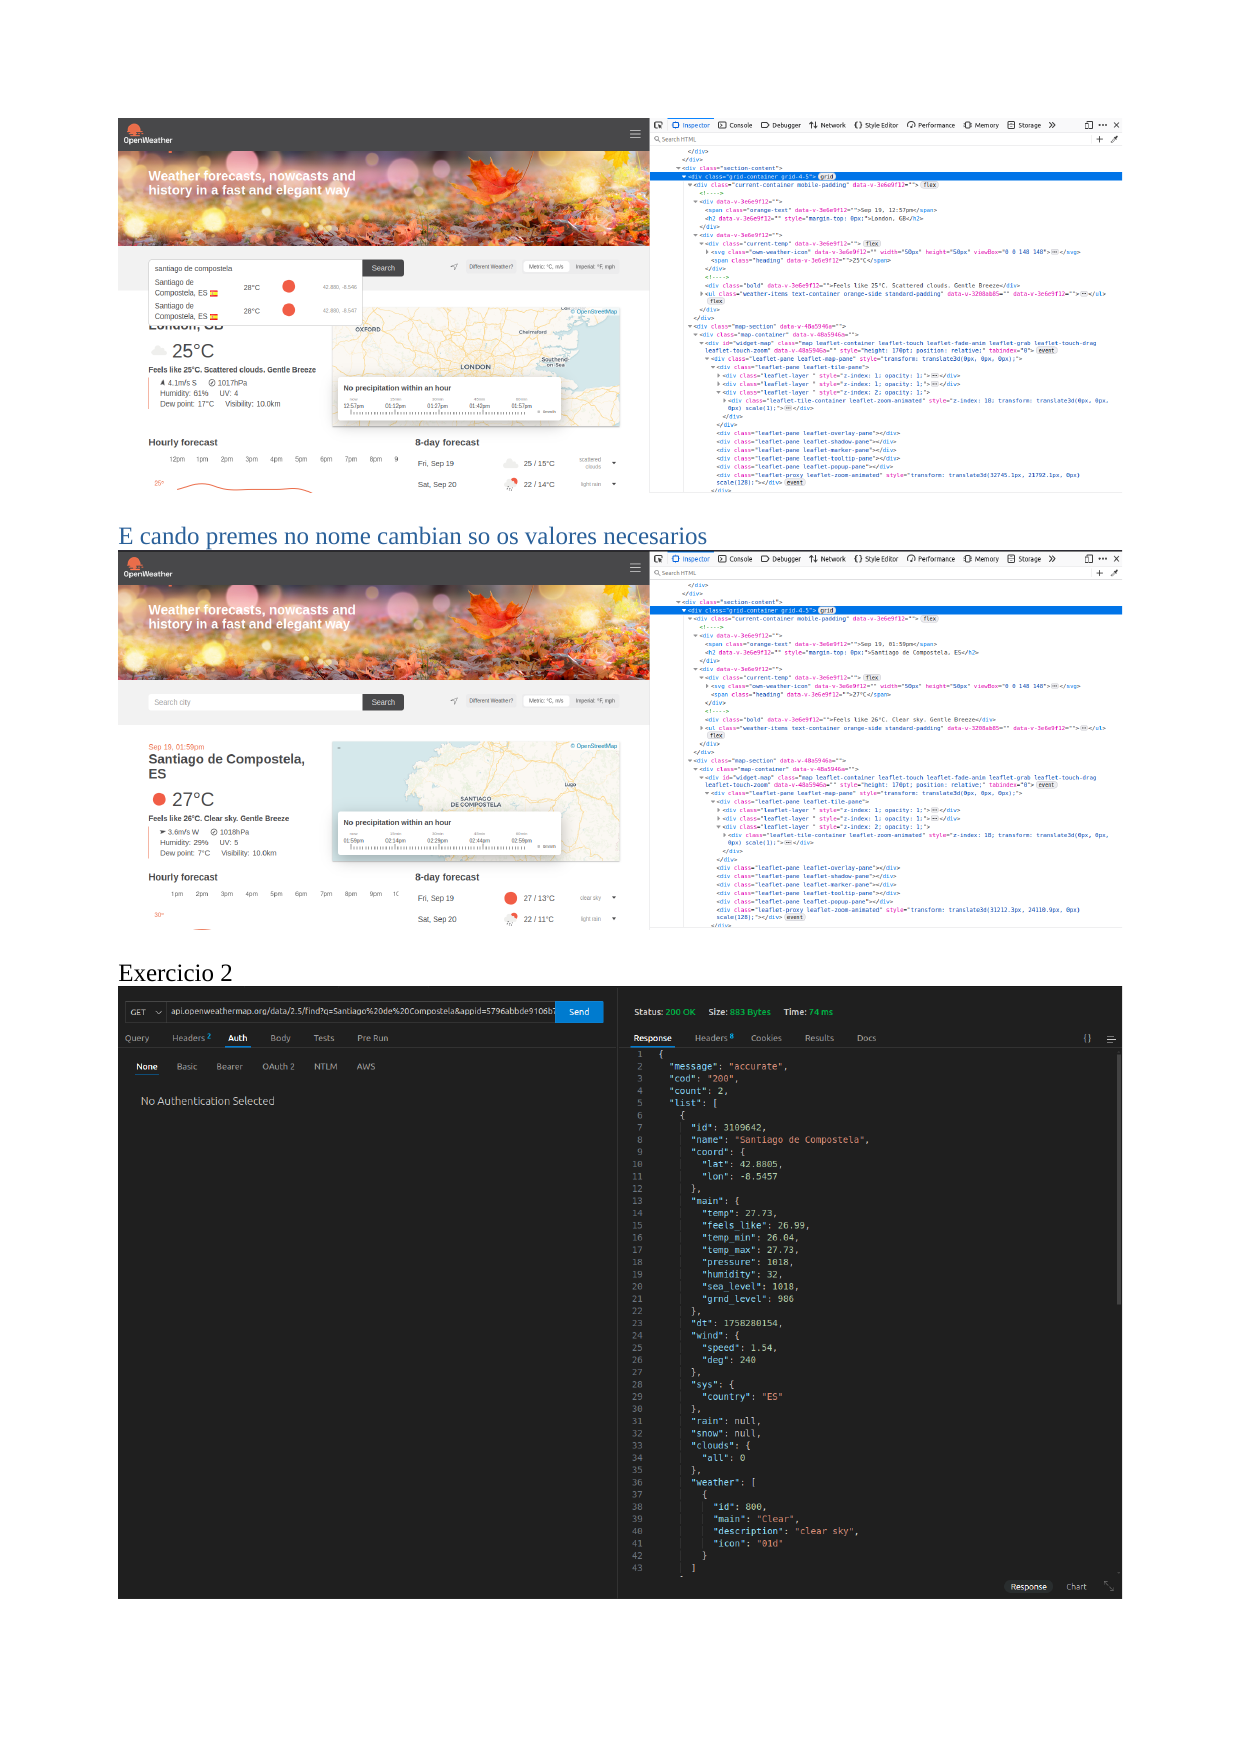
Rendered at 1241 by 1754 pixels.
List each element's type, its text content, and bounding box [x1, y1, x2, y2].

text E cando premes no nome cambian so os valores necesarios [118, 521, 1122, 550]
text Exercicio 2 [118, 958, 1122, 986]
picture [118, 118, 1123, 493]
picture [118, 986, 1123, 1599]
picture [118, 550, 1123, 930]
